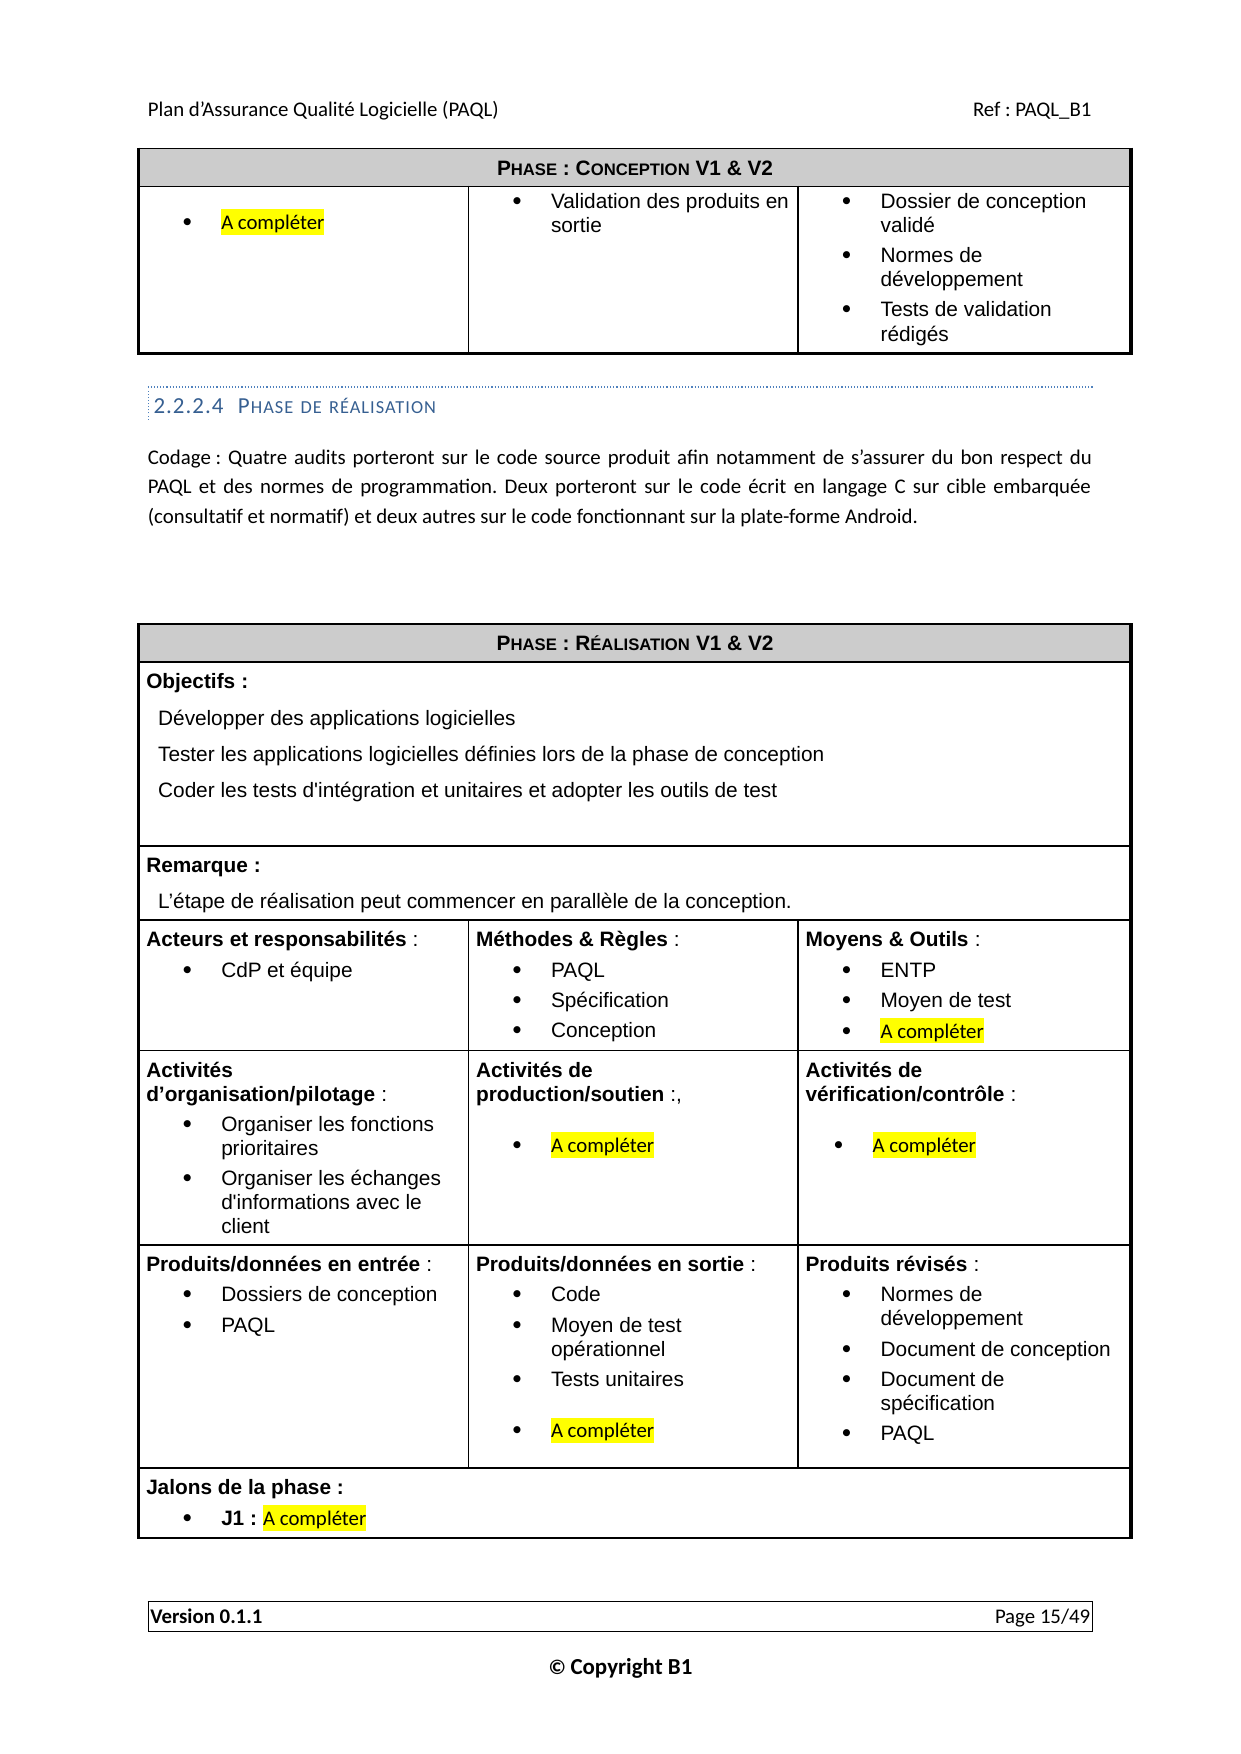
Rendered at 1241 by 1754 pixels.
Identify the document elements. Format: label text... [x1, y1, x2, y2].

table_cell Produits/données en sortie : Code Moyen de test opérationnel Tests unitaires A compléter [469, 1246, 797, 1467]
table_cell Remarque : L’étape de réalisation peut commencer en parallèle de la conception. [140, 847, 1129, 919]
table_cell Activités de production/soutien :, A compléter [469, 1051, 797, 1244]
text Codage : Quatre audits porteront sur le code source produit afin notamment de s’assurer du bon respect du PAQL et des normes de programmation. Deux porteront sur le code écrit en langage C sur cible embarquée (consultatif et normatif) et deux autres sur le code fonctionnant sur la plate-forme Android. [148, 444, 1093, 528]
list Phase de réalisation [148, 386, 1093, 420]
table_cell Objectifs : Développer des applications logicielles Tester les applications logicielles définies lors de la phase de conception Coder les tests d'intégration et unitaires et adopter les outils de test [140, 663, 1129, 845]
table_cell Méthodes & Règles : PAQL Spécification Conception [469, 921, 797, 1050]
table_cell Dossier de conception validé Normes de développement Tests de validation rédigés [799, 187, 1129, 352]
table_cell Produits/données en entrée : Dossiers de conception PAQL [140, 1246, 468, 1467]
table_cell Jalons de la phase : J1 : A compléter [140, 1469, 1129, 1537]
table_cell Validation des produits en sortie [469, 187, 797, 352]
table_cell Produits révisés : Normes de développement Document de conception Document de spécification PAQL [799, 1246, 1129, 1467]
table_header Phase : Conception V1 & V2 [140, 149, 1129, 186]
table_header Phase : Réalisation V1 & V2 [140, 625, 1129, 661]
table_cell Moyens & Outils : ENTP Moyen de test A compléter [799, 921, 1129, 1050]
table_cell Acteurs et responsabilités : CdP et équipe [140, 921, 468, 1050]
table_cell A compléter [140, 187, 468, 352]
table_cell Activités d’organisation/pilotage : Organiser les fonctions prioritaires Organiser les échanges d'informations avec le client [140, 1051, 468, 1244]
table_cell Activités de vérification/contrôle : A compléter [799, 1051, 1129, 1244]
